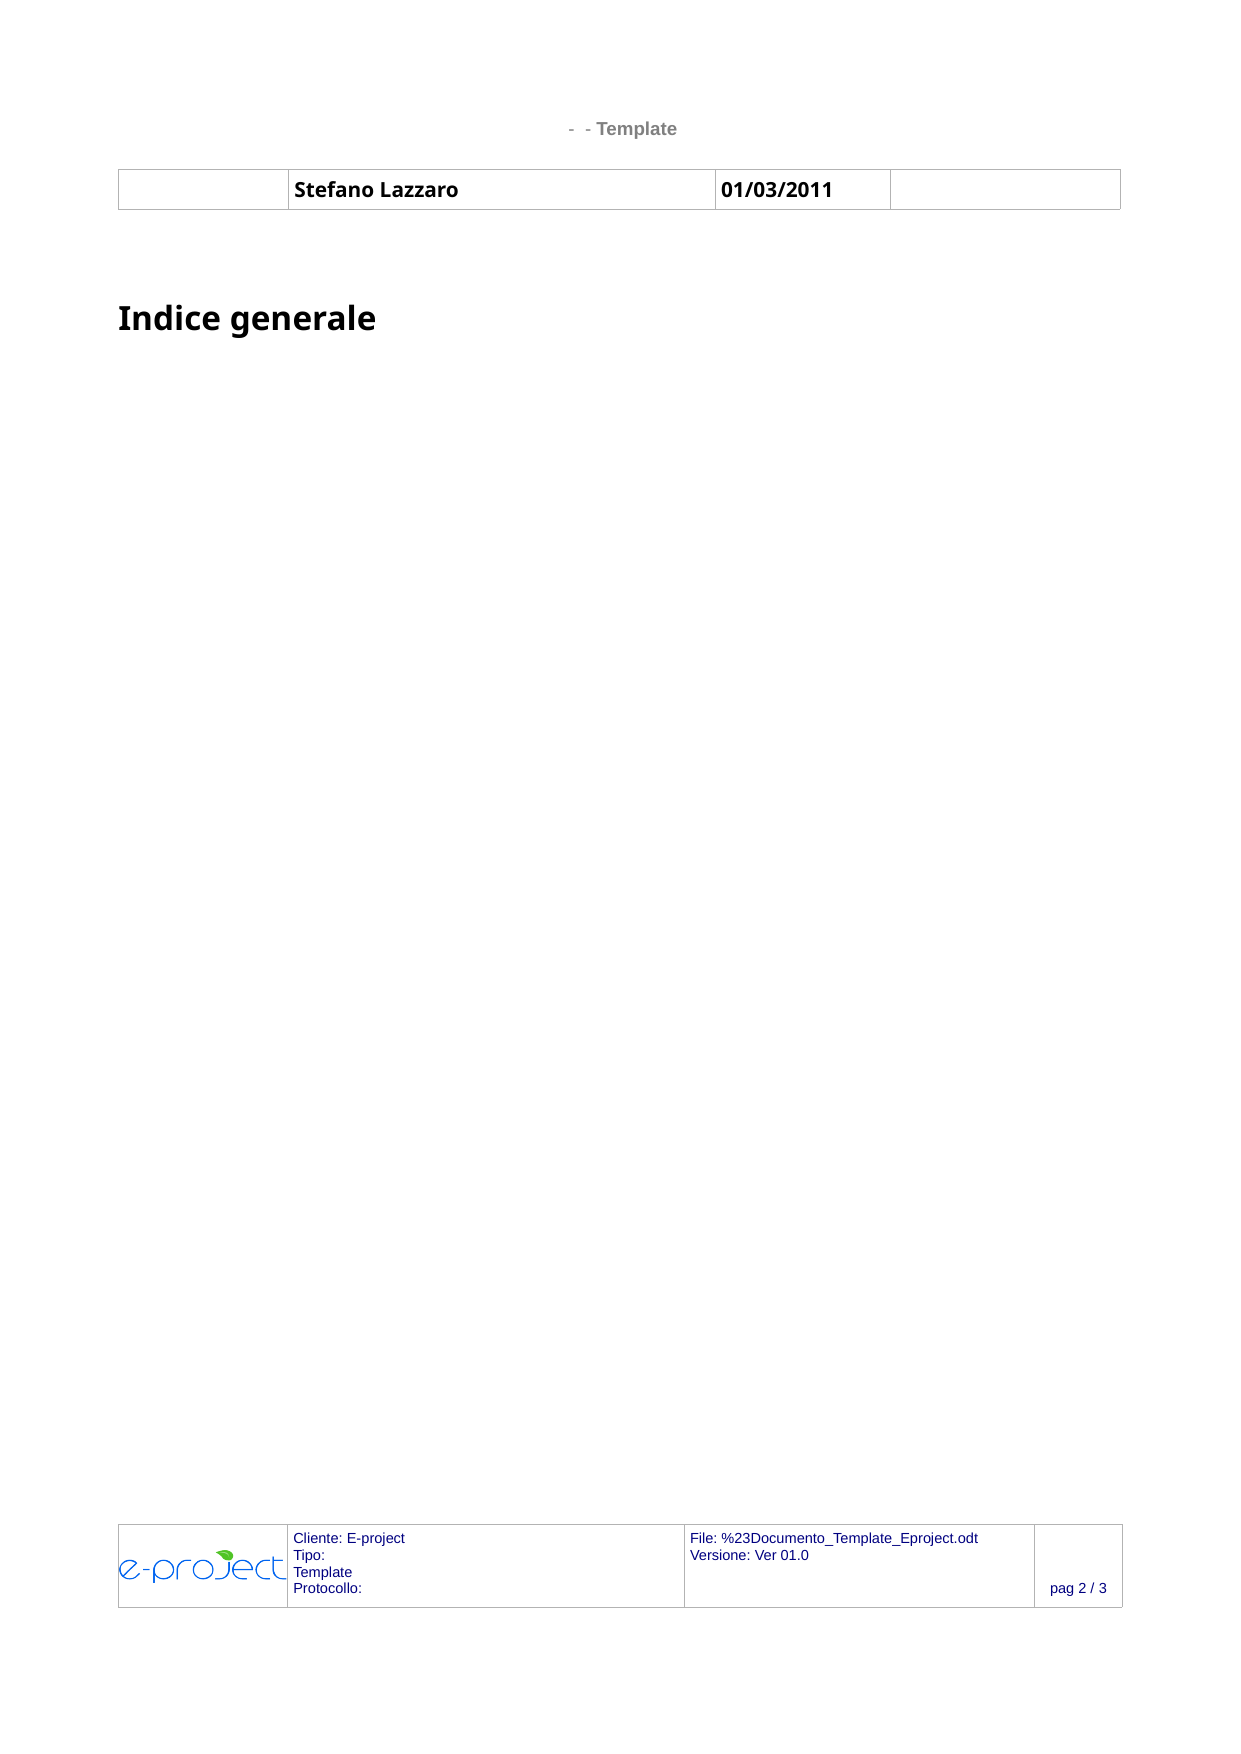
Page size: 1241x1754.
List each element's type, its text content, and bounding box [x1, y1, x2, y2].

table_cell [891, 170, 1120, 209]
table_cell [119, 170, 288, 209]
table_cell 03/01/2011 [716, 170, 890, 209]
subtitle Indice generale [118, 295, 1122, 340]
picture [119, 1550, 287, 1583]
table_cell Stefano Lazzaro [289, 170, 715, 209]
